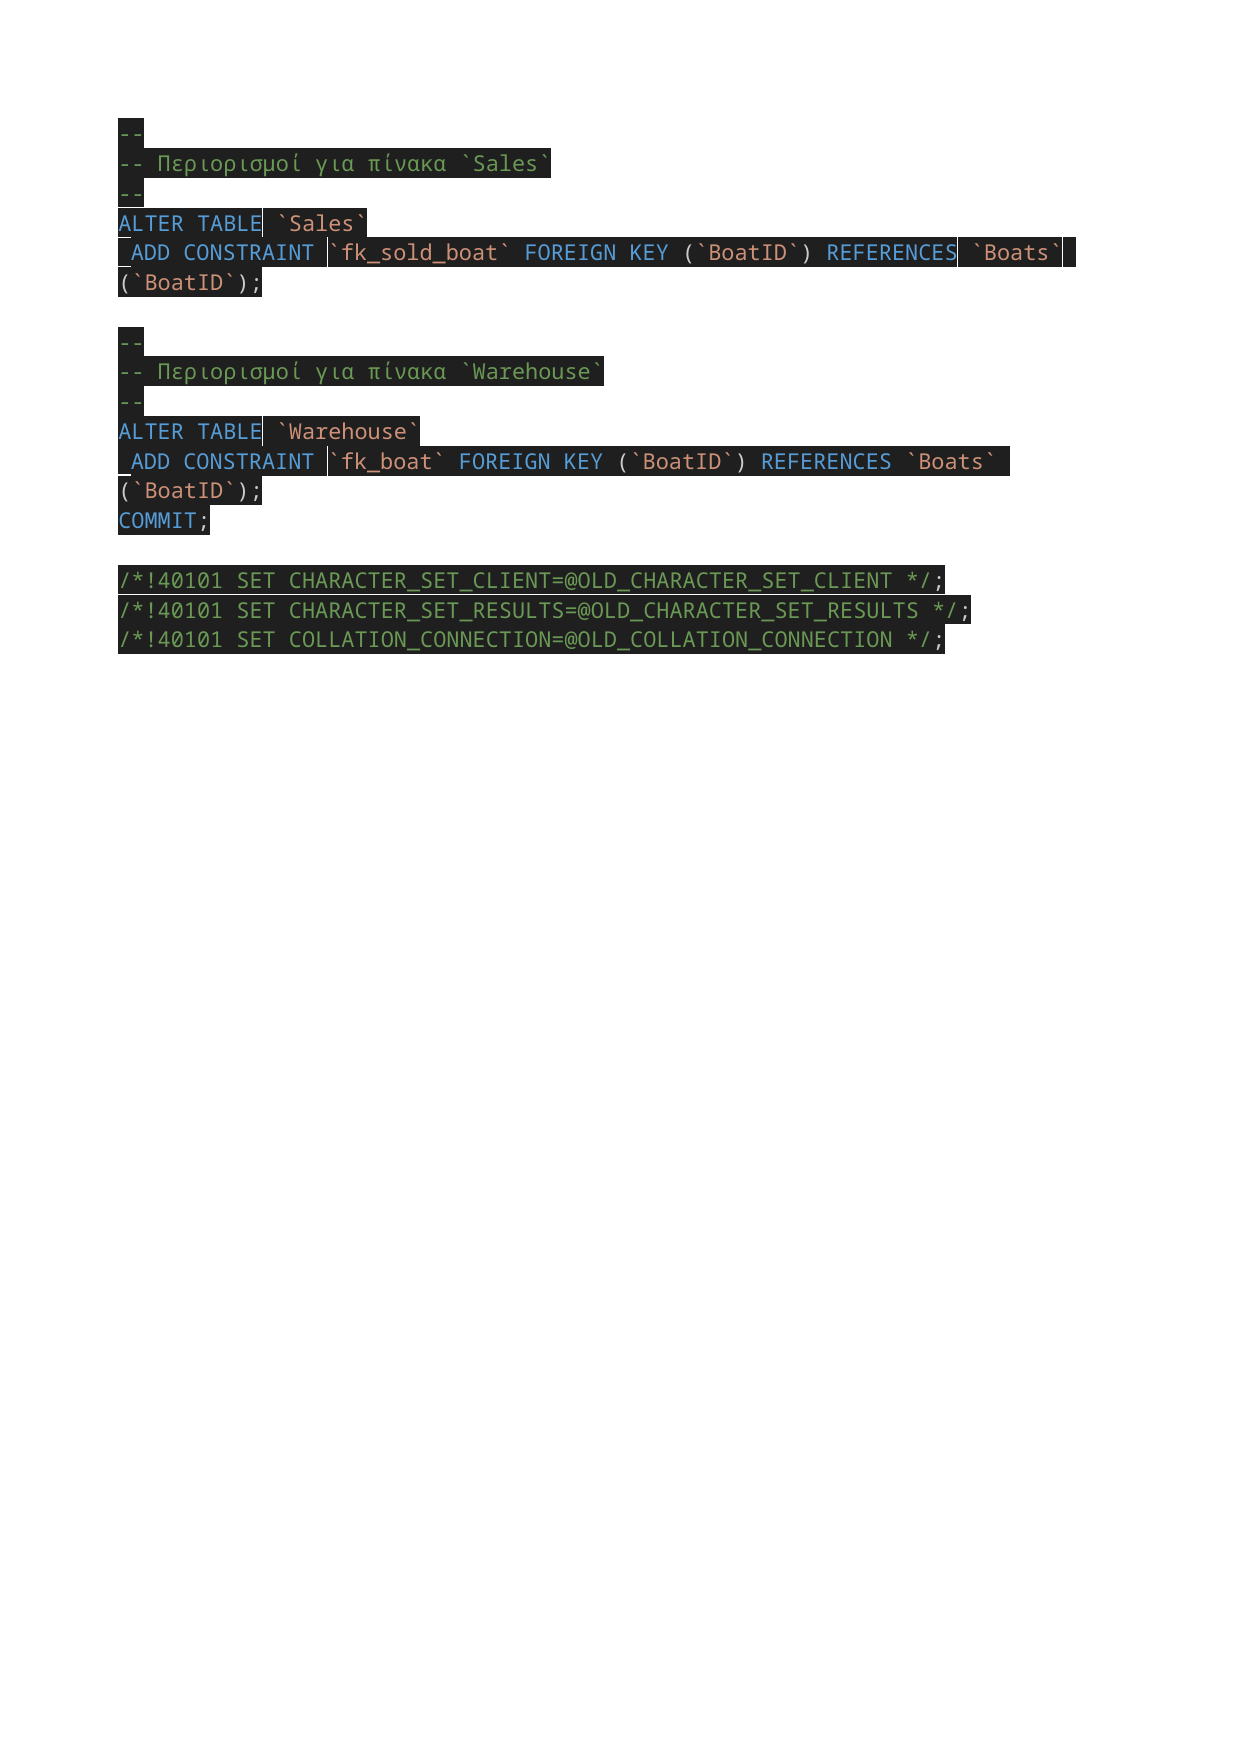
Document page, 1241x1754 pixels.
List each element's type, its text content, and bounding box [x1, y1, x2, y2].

text ADD CONSTRAINT `fk_boat` FOREIGN KEY (`BoatID`) REFERENCES `Boats` (`BoatID`); [118, 446, 1122, 505]
text /*!40101 SET CHARACTER_SET_RESULTS=@OLD_CHARACTER_SET_RESULTS */; [118, 594, 1122, 624]
text COMMIT; [118, 505, 1122, 535]
text ADD CONSTRAINT `fk_sold_boat` FOREIGN KEY (`BoatID`) REFERENCES `Boats` (`BoatID`); [118, 237, 1122, 297]
text -- [118, 178, 1122, 207]
text -- [118, 327, 1122, 356]
text -- Περιορισμοί για πίνακα `Sales` [118, 148, 1122, 178]
text -- [118, 386, 1122, 416]
text ALTER TABLE `Sales` [118, 207, 1122, 237]
text /*!40101 SET CHARACTER_SET_CLIENT=@OLD_CHARACTER_SET_CLIENT */; [118, 565, 1122, 594]
text ALTER TABLE `Warehouse` [118, 416, 1122, 446]
text -- Περιορισμοί για πίνακα `Warehouse` [118, 356, 1122, 386]
text -- [118, 118, 1122, 148]
text /*!40101 SET COLLATION_CONNECTION=@OLD_COLLATION_CONNECTION */; [118, 624, 1122, 654]
